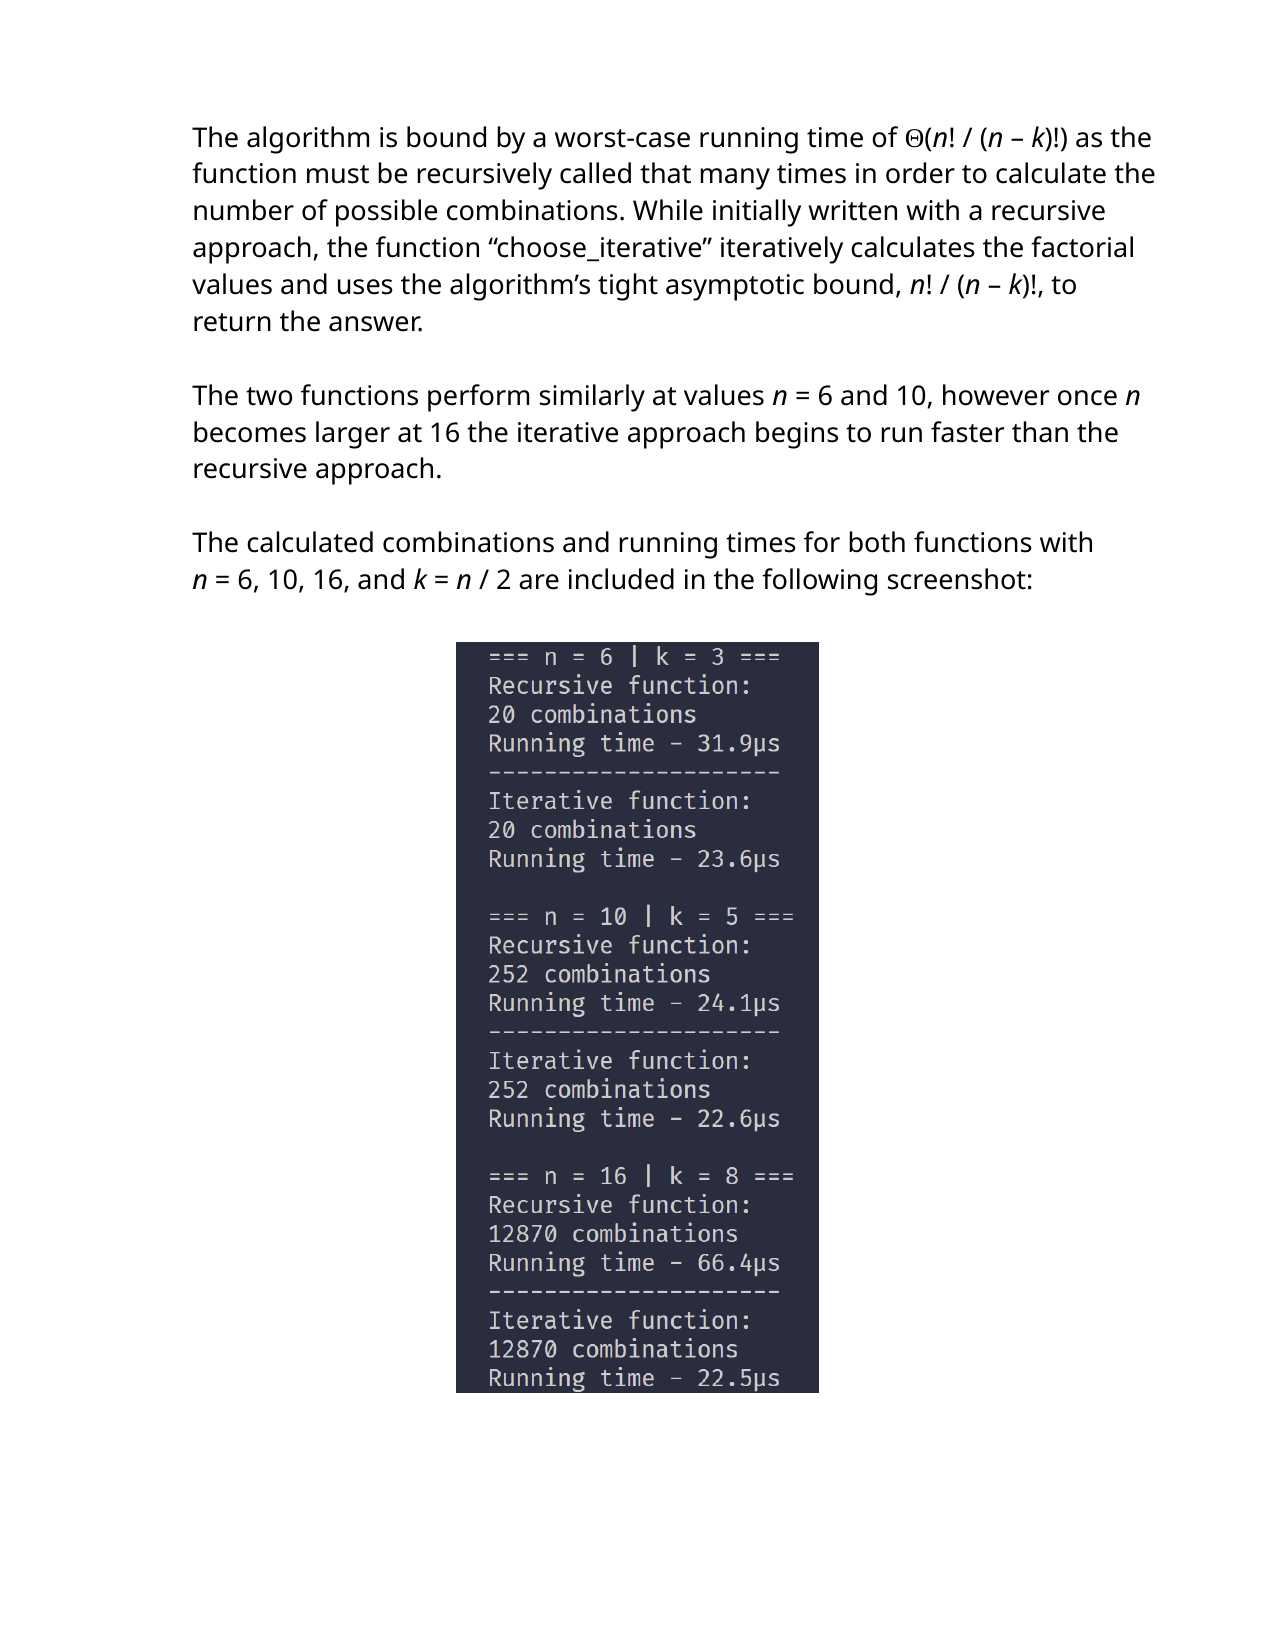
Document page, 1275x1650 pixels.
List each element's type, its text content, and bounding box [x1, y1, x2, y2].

text The two functions perform similarly at values n = 6 and 10, however once n becomes larger at 16 the iterative approach begins to run faster than the recursive approach. [118, 376, 1157, 487]
text The calculated combinations and running times for both functions with [118, 524, 1157, 561]
text return the answer. [118, 302, 1157, 339]
picture [456, 642, 819, 1393]
text n = 6, 10, 16, and k = n / 2 are included in the following screenshot: [118, 561, 1157, 597]
text The algorithm is bound by a worst-case running time of Θ(n! / (n – k)!) as the function must be recursively called that many times in order to calculate the number of possible combinations. While initially written with a recursive approach, the function “choose_iterative” iteratively calculates the factorial values and uses the algorithm’s tight asymptotic bound, n! / (n – k)!, to [118, 118, 1157, 302]
